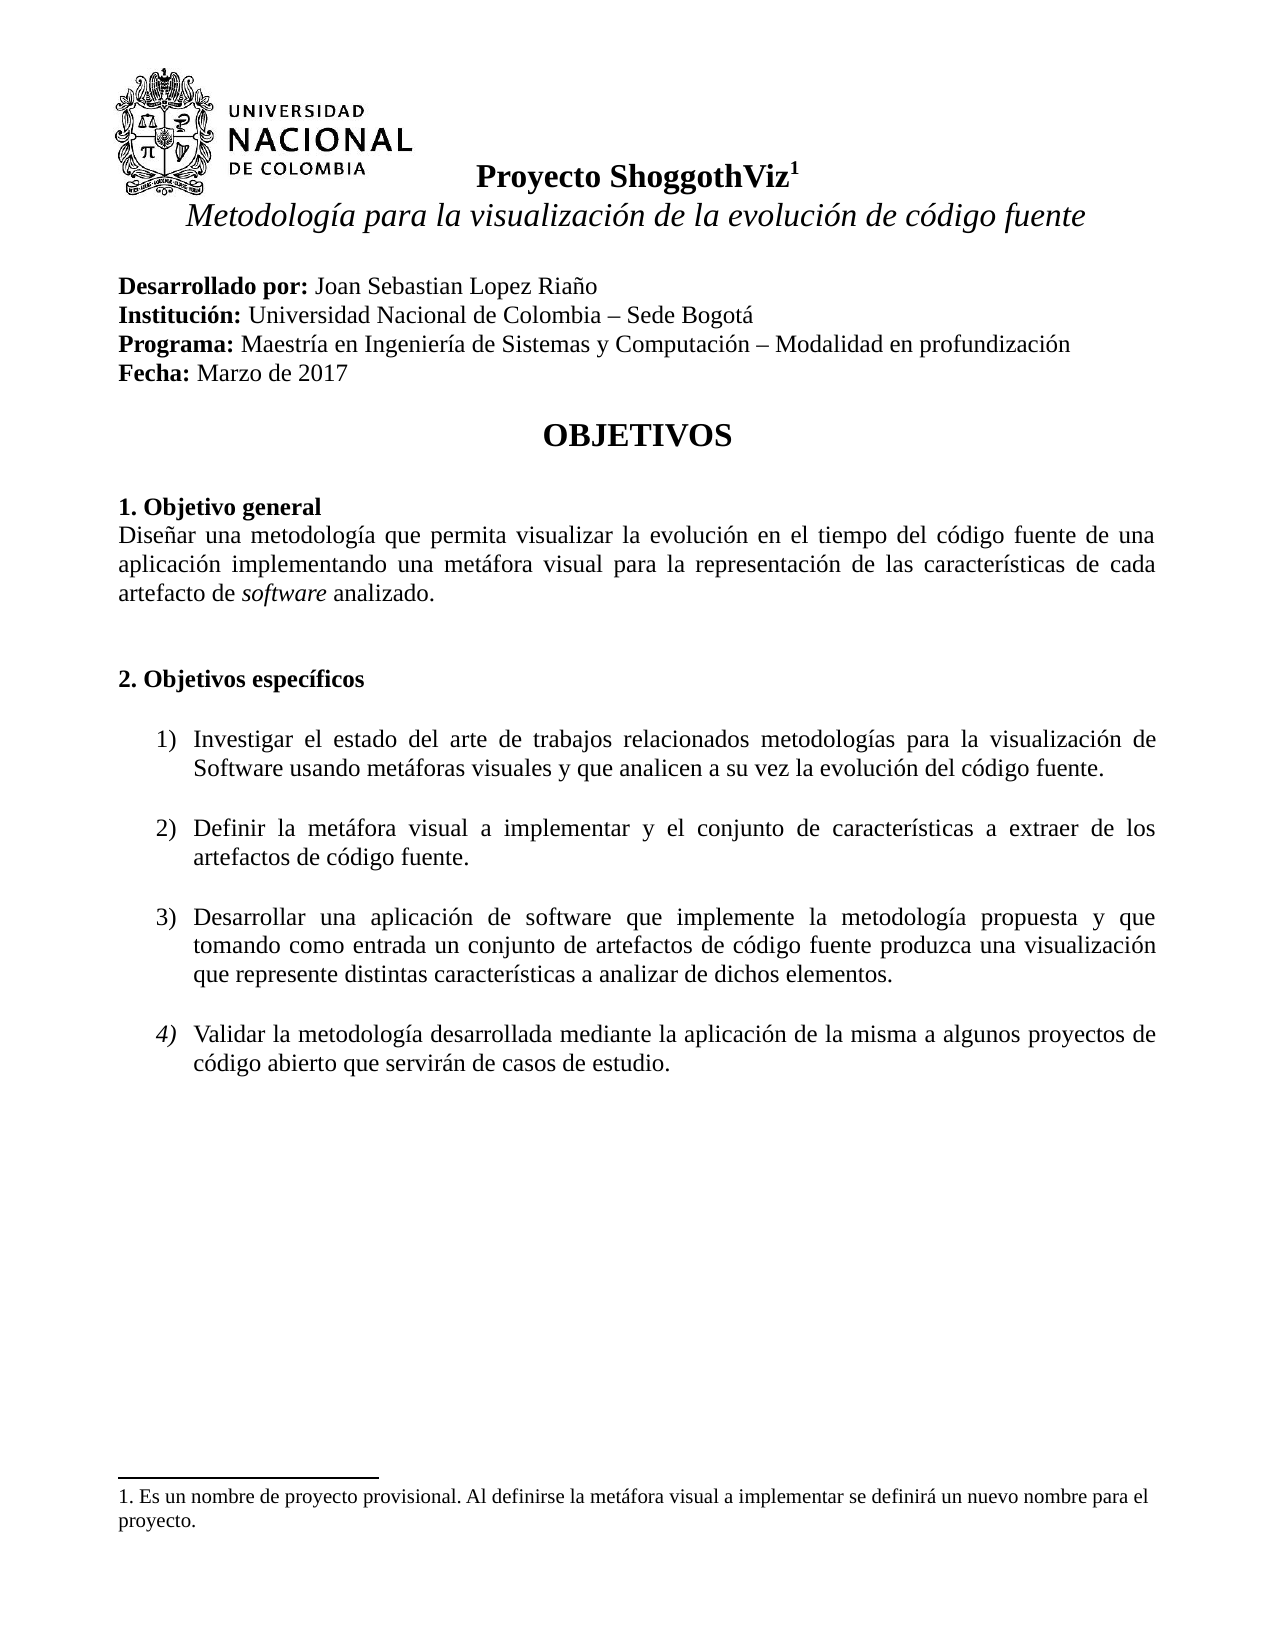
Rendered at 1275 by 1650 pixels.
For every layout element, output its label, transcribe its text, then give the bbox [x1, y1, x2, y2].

list Investigar el estado del arte de trabajos relacionados metodologías para la visualización de Software usando metáforas visuales y que analicen a su vez la evolución del código fuente. [156, 724, 1157, 782]
text OBJETIVOS [118, 415, 1157, 453]
text Institución: Universidad Nacional de Colombia – Sede Bogotá [118, 300, 1157, 329]
text Fecha: Marzo de 2017 [118, 358, 1157, 386]
list Definir la metáfora visual a implementar y el conjunto de características a extraer de los artefactos de código fuente. [156, 813, 1157, 871]
text Programa: Maestría en Ingeniería de Sistemas y Computación – Modalidad en profundización [118, 329, 1157, 358]
list Validar la metodología desarrollada mediante la aplicación de la misma a algunos proyectos de código abierto que servirán de casos de estudio. [156, 1019, 1157, 1077]
text Metodología para la visualización de la evolución de código fuente [118, 195, 1157, 233]
text 1. Objetivo general [118, 492, 1157, 521]
text . Es un nombre de proyecto provisional. Al definirse la metáfora visual a implementar se definirá un nuevo nombre para el proyecto. [118, 1484, 1157, 1532]
picture [112, 62, 418, 198]
text Diseñar una metodología que permita visualizar la evolución en el tiempo del código fuente de una aplicación implementando una metáfora visual para la representación de las características de cada artefacto de software analizado. [118, 521, 1157, 607]
text Desarrollado por: Joan Sebastian Lopez Riaño [118, 271, 1157, 300]
text 2. Objetivos específicos [118, 664, 1157, 693]
text Proyecto ShoggothViz [418, 156, 1157, 195]
list Desarrollar una aplicación de software que implemente la metodología propuesta y que tomando como entrada un conjunto de artefactos de código fuente produzca una visualización que represente distintas características a analizar de dichos elementos. [156, 902, 1157, 988]
